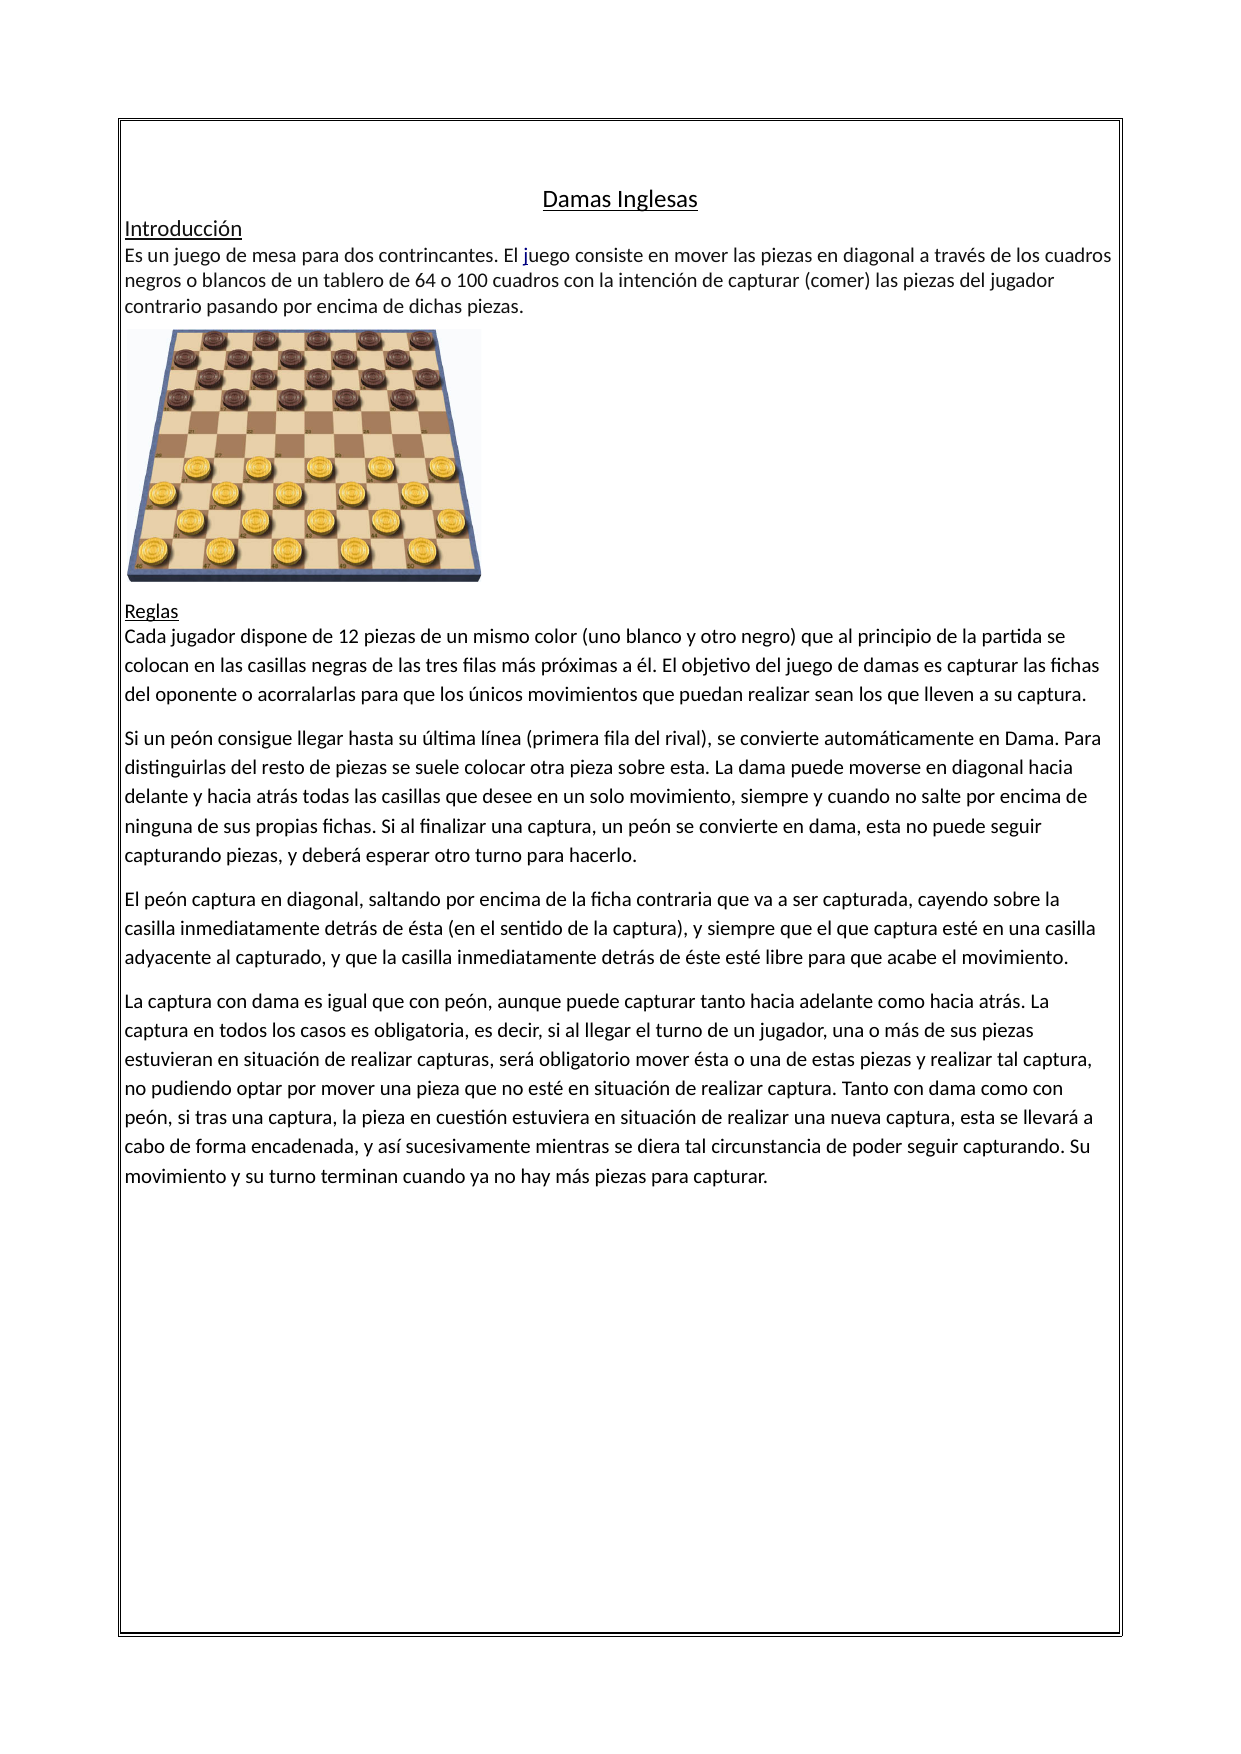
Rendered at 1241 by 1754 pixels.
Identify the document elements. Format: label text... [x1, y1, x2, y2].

picture [127, 329, 482, 582]
text Cada jugador dispone de 12 piezas de un mismo color (uno blanco y otro negro) que al principio de la partida se colocan en las casillas negras de las tres filas más próximas a él. El objetivo del juego de damas es capturar las fichas del oponente o acorralarlas para que los únicos movimientos que puedan realizar sean los que lleven a su captura. [124, 623, 1116, 707]
text Es un juego de mesa para dos contrincantes. El juego consiste en mover las piezas en diagonal a través de los cuadros negros o blancos de un tablero de 64 o 100 cuadros con la intención de capturar (comer) las piezas del jugador contrario pasando por encima de dichas piezas. [124, 242, 1116, 318]
text Reglas [124, 598, 1116, 623]
text Damas Inglesas [124, 183, 1116, 214]
text La captura con dama es igual que con peón, aunque puede capturar tanto hacia adelante como hacia atrás. La captura en todos los casos es obligatoria, es decir, si al llegar el turno de un jugador, una o más de sus piezas estuvieran en situación de realizar capturas, será obligatorio mover ésta o una de estas piezas y realizar tal captura, no pudiendo optar por mover una pieza que no esté en situación de realizar captura. Tanto con dama como con peón, si tras una captura, la pieza en cuestión estuviera en situación de realizar una nueva captura, esta se llevará a cabo de forma encadenada, y así sucesivamente mientras se diera tal circunstancia de poder seguir capturando. Su movimiento y su turno terminan cuando ya no hay más piezas para capturar. [124, 988, 1116, 1188]
text Introducción [124, 214, 1116, 242]
text El peón captura en diagonal, saltando por encima de la ficha contraria que va a ser capturada, cayendo sobre la casilla inmediatamente detrás de ésta (en el sentido de la captura), y siempre que el que captura esté en una casilla adyacente al capturado, y que la casilla inmediatamente detrás de éste esté libre para que acabe el movimiento. [124, 886, 1116, 969]
text Si un peón consigue llegar hasta su última línea (primera fila del rival), se convierte automáticamente en Dama. Para distinguirlas del resto de piezas se suele colocar otra pieza sobre esta. La dama puede moverse en diagonal hacia delante y hacia atrás todas las casillas que desee en un solo movimiento, siempre y cuando no salte por encima de ninguna de sus propias fichas. Si al finalizar una captura, un peón se convierte en dama, esta no puede seguir capturando piezas, y deberá esperar otro turno para hacerlo. [124, 725, 1116, 867]
